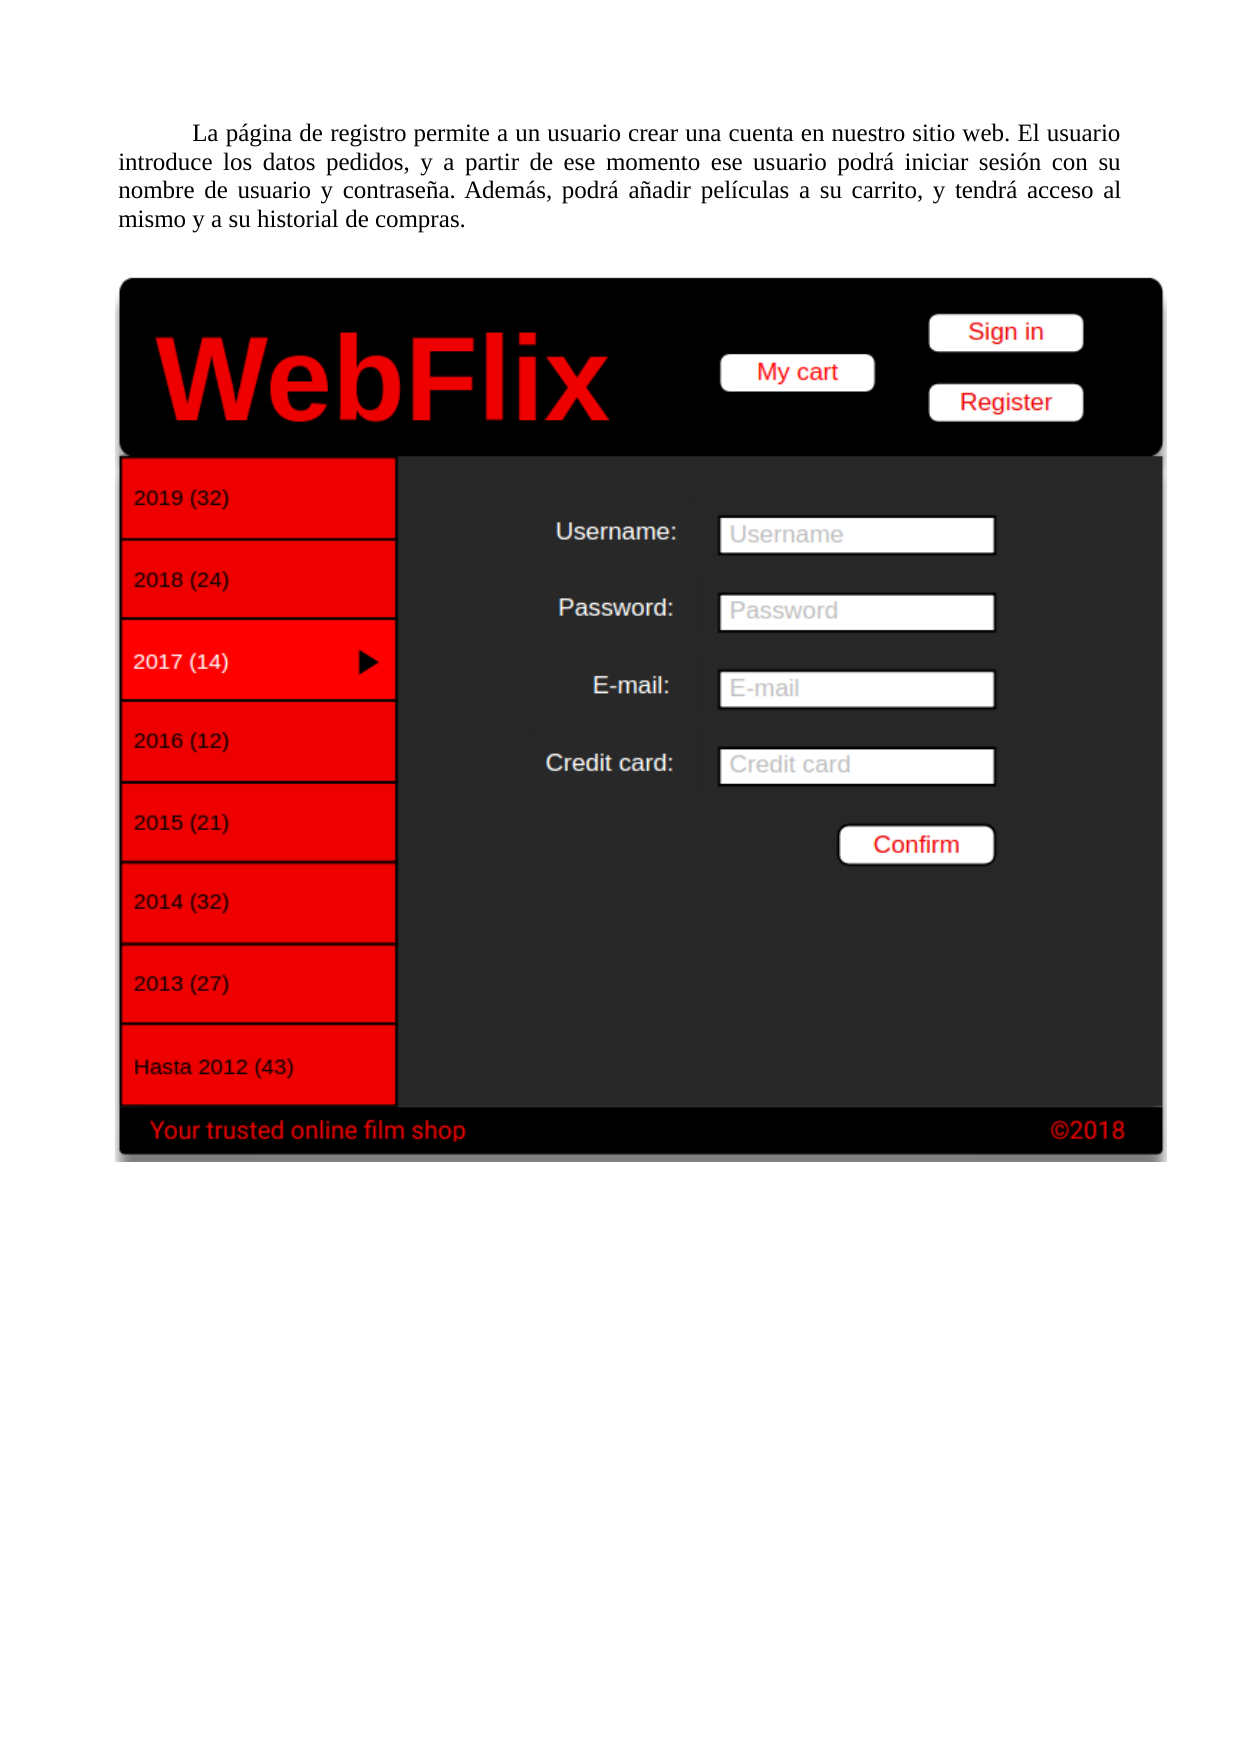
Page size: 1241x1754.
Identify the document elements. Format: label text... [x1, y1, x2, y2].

picture [114, 271, 1167, 1162]
text La página de registro permite a un usuario crear una cuenta en nuestro sitio web. El usuario introduce los datos pedidos, y a partir de ese momento ese usuario podrá iniciar sesión con su nombre de usuario y contraseña. Además, podrá añadir películas a su carrito, y tendrá acceso al mismo y a su historial de compras. [118, 118, 1122, 233]
